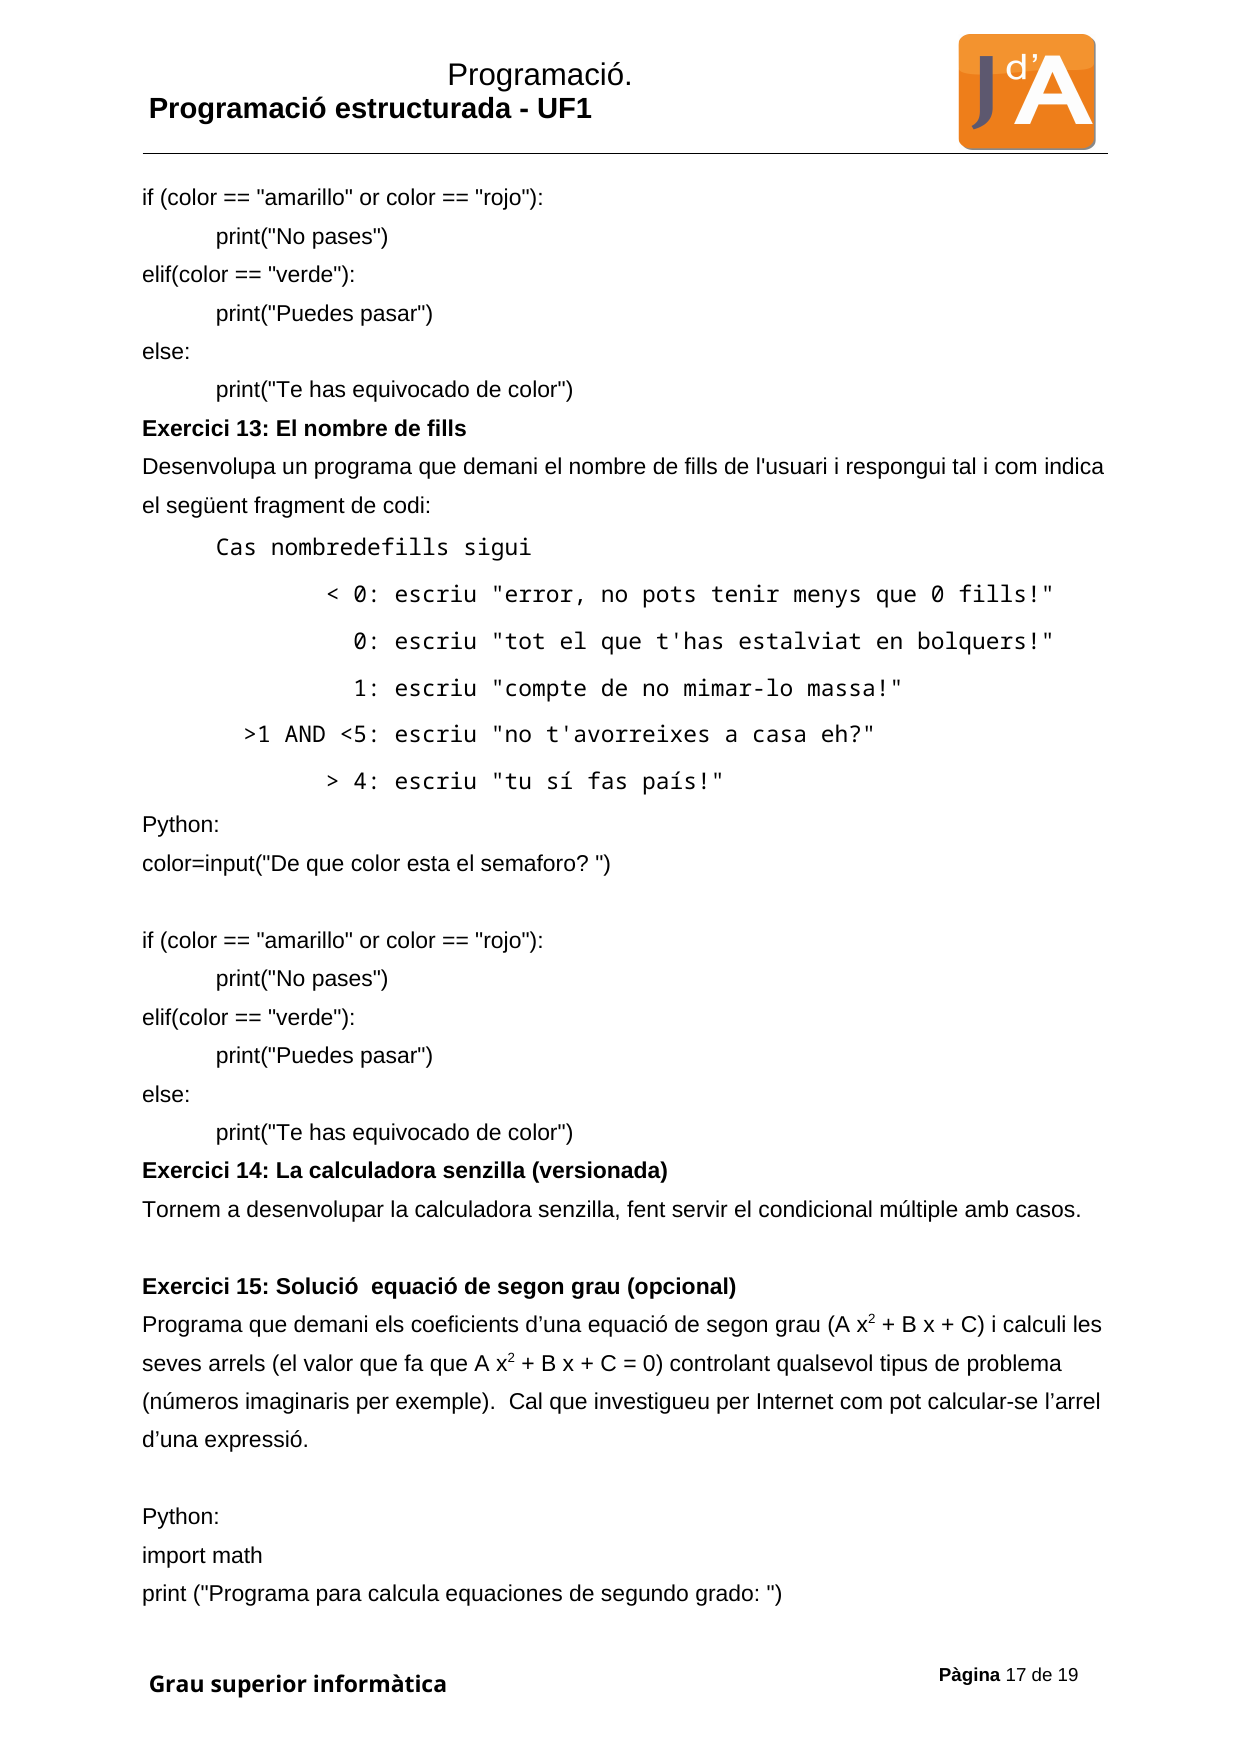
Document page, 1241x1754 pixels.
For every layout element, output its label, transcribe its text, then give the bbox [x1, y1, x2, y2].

text print ("Programa para calcula equaciones de segundo grado: ") [142, 1581, 1107, 1607]
text Python: [142, 1504, 1107, 1530]
text print("Te has equivocado de color") [142, 1120, 1107, 1145]
text 0: escriu "tot el que t'has estalviat en bolquers!" [216, 625, 1107, 656]
text if (color == "amarillo" or color == "rojo"): [142, 927, 1107, 953]
text Exercici 14: La calculadora senzilla (versionada) [142, 1158, 1107, 1184]
text Cas nombredefills sigui [216, 531, 1107, 562]
text 1: escriu "compte de no mimar-lo massa!" [216, 672, 1107, 703]
text Tornem a desenvolupar la calculadora senzilla, fent servir el condicional múltiple amb casos. [142, 1197, 1107, 1222]
text Programa que demani els coeficients d’una equació de segon grau (A x2 + B x + C) i calculi les seves arrels (el valor que fa que A x2 + B x + C = 0) controlant qualsevol tipus de problema (números imaginaris per exemple). Cal que investigueu per Internet com pot calcular-se l’arrel d’una expressió. [142, 1312, 1107, 1453]
text > 4: escriu "tu sí fas país!" [216, 765, 1107, 797]
text < 0: escriu "error, no pots tenir menys que 0 fills!" [216, 578, 1107, 609]
text else: [142, 1081, 1107, 1107]
text else: [142, 339, 1107, 364]
text print("No pases") [142, 966, 1107, 992]
text Desenvolupa un programa que demani el nombre de fills de l'usuari i respongui tal i com indica el següent fragment de codi: [142, 454, 1107, 518]
text elif(color == "verde"): [142, 262, 1107, 287]
text Python: [142, 812, 1107, 838]
text elif(color == "verde"): [142, 1004, 1107, 1030]
text print("No pases") [142, 223, 1107, 249]
text print("Puedes pasar") [142, 1043, 1107, 1068]
text >1 AND <5: escriu "no t'avorreixes a casa eh?" [216, 718, 1107, 750]
text print("Te has equivocado de color") [142, 377, 1107, 403]
text if (color == "amarillo" or color == "rojo"): [142, 185, 1107, 211]
text Exercici 13: El nombre de fills [142, 416, 1107, 441]
text Exercici 15: Solució equació de segon grau (opcional) [142, 1273, 1107, 1299]
text print("Puedes pasar") [142, 300, 1107, 326]
picture [958, 34, 1096, 150]
text color=input("De que color esta el semaforo? ") [142, 851, 1107, 876]
text import math [142, 1542, 1107, 1568]
